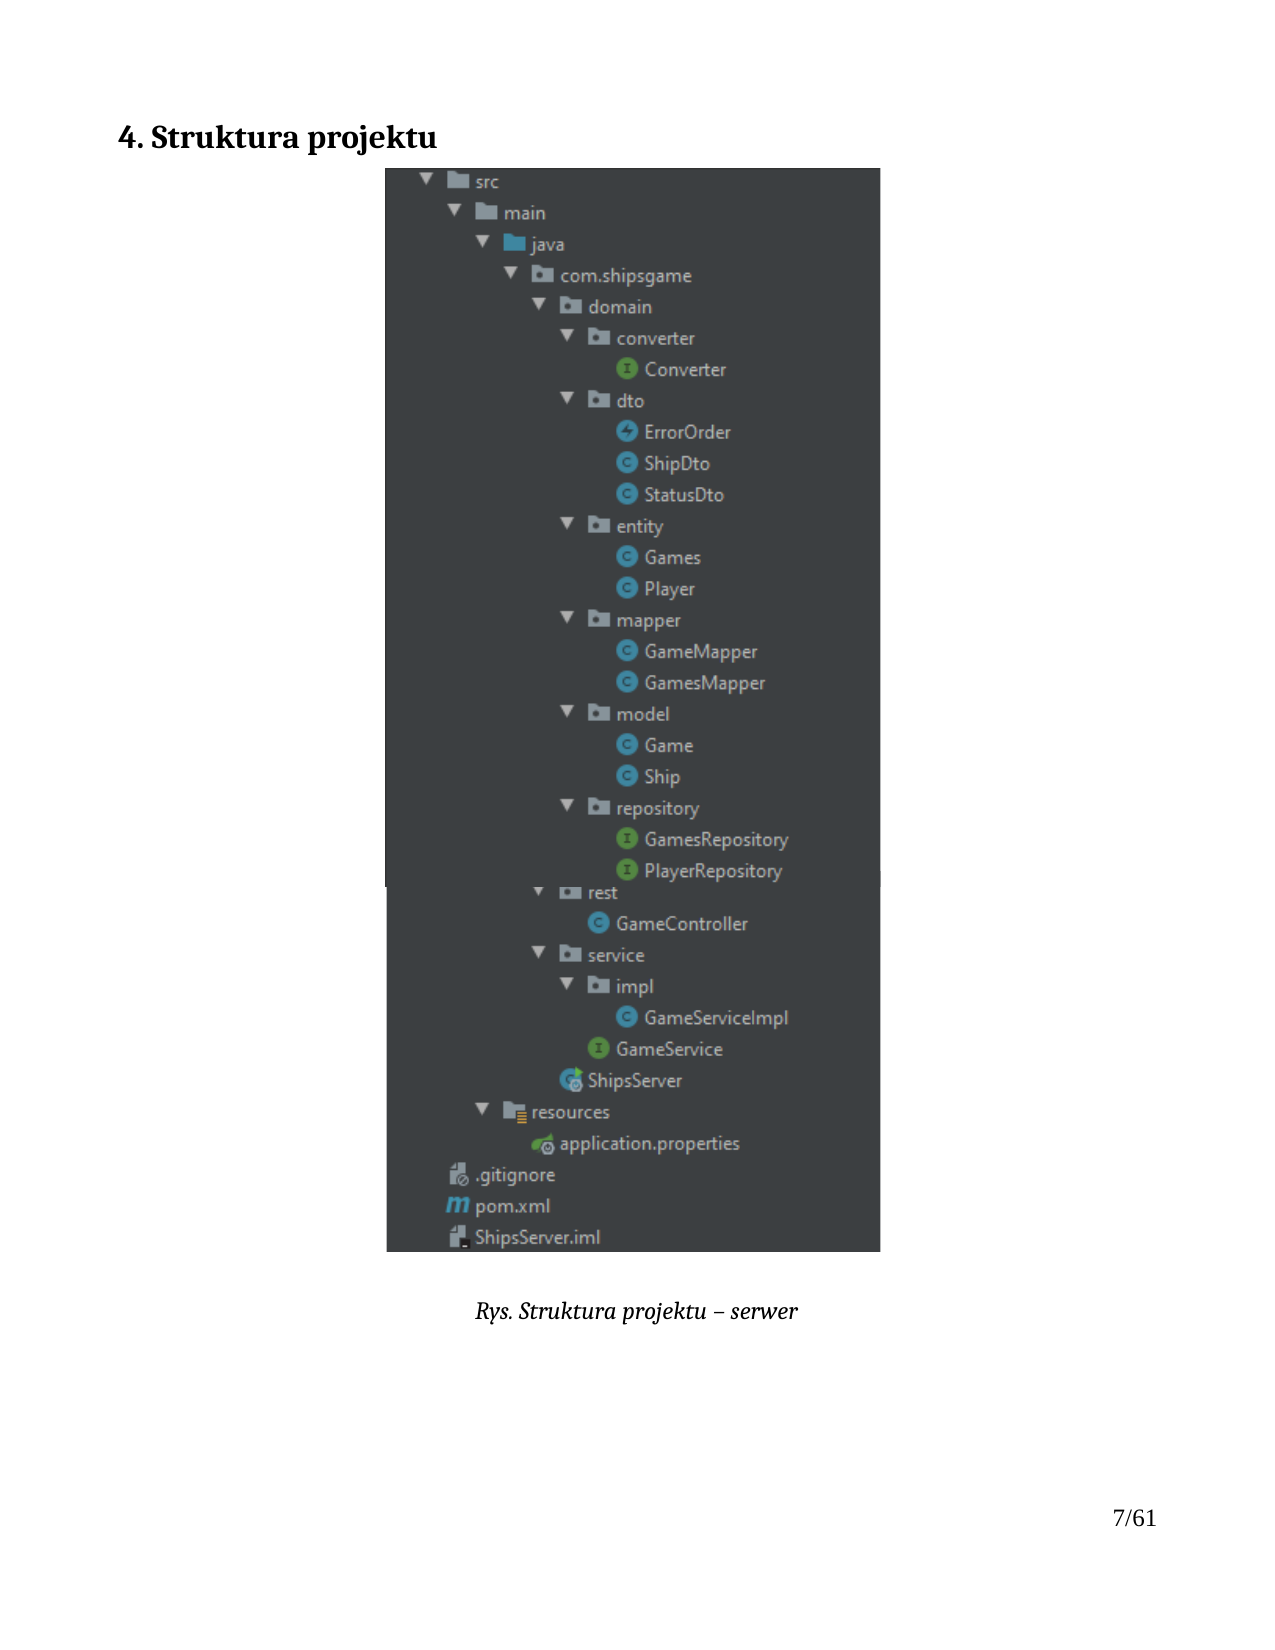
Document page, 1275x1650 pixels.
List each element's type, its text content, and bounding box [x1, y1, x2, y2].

text Rys. Struktura projektu – serwer [118, 1297, 1157, 1326]
picture [385, 168, 881, 1252]
subtitle 4. Struktura projektu [118, 118, 1157, 156]
